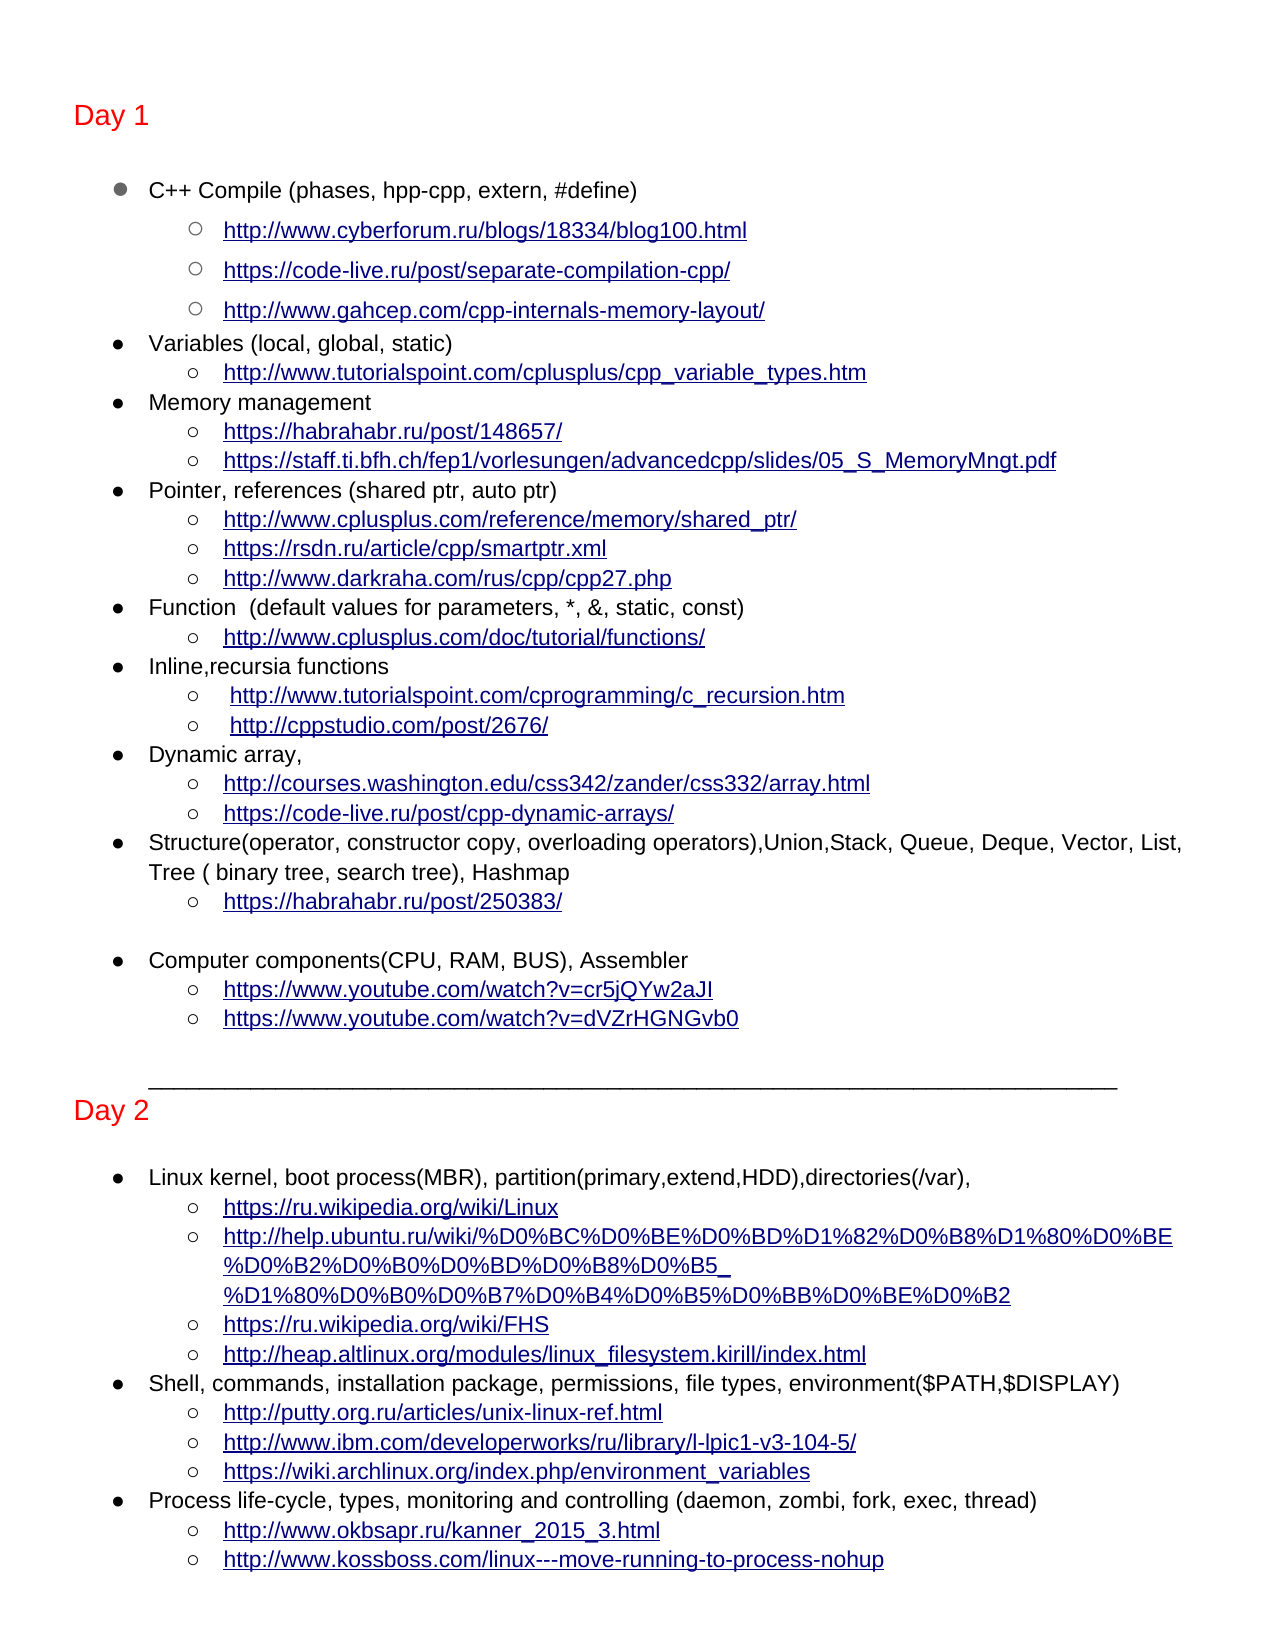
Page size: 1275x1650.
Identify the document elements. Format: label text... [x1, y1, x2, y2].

subtitle http://www.gahcep.com/cpp-internals-memory-layout/ [186, 290, 1195, 325]
list https://ru.wikipedia.org/wiki/Linux [186, 1194, 1195, 1220]
list Computer components(CPU, RAM, BUS), Assembler [111, 947, 1195, 973]
list Inline,recursia functions [111, 654, 1195, 679]
list http://www.ibm.com/developerworks/ru/library/l-lpic1-v3-104-5/ [186, 1429, 1195, 1455]
list https://code-live.ru/post/cpp-dynamic-arrays/ [186, 801, 1195, 826]
list https://habrahabr.ru/post/148657/ [186, 419, 1195, 444]
list https://www.youtube.com/watch?v=dVZrHGNGvb0 [186, 1006, 1195, 1032]
subtitle https://code-live.ru/post/separate-compilation-cpp/ [186, 250, 1195, 285]
list http://putty.org.ru/articles/unix-linux-ref.html [186, 1400, 1195, 1426]
list Process life-cycle, types, monitoring and controlling (daemon, zombi, fork, exec, thread) [111, 1488, 1195, 1514]
list http://www.tutorialspoint.com/cprogramming/c_recursion.htm [186, 683, 1195, 709]
list http://heap.altlinux.org/modules/linux_filesystem.kirill/index.html [186, 1341, 1195, 1367]
list https://habrahabr.ru/post/250383/ [186, 889, 1195, 914]
subtitle Day 1 [73, 99, 1195, 132]
text ____________________________________________________________________________ [148, 1065, 1195, 1091]
list https://staff.ti.bfh.ch/fep1/vorlesungen/advancedcpp/slides/05_S_MemoryMngt.pdf [186, 448, 1195, 474]
list http://www.tutorialspoint.com/cplusplus/cpp_variable_types.htm [186, 360, 1195, 386]
list Variables (local, global, static) [111, 331, 1195, 356]
list https://rsdn.ru/article/cpp/smartptr.xml [186, 536, 1195, 562]
list Dynamic array, [111, 742, 1195, 767]
list Pointer, references (shared ptr, auto ptr) [111, 477, 1195, 503]
list Structure(operator, constructor copy, overloading operators),Union,Stack, Queue, Deque, Vector, List, Tree ( binary tree, search tree), Hashmap [111, 830, 1195, 885]
list https://www.youtube.com/watch?v=cr5jQYw2aJI [186, 977, 1195, 1002]
list https://ru.wikipedia.org/wiki/FHS [186, 1312, 1195, 1337]
list Linux kernel, boot process(MBR), partition(primary,extend,HDD),directories(/var), [111, 1165, 1195, 1191]
list http://www.darkraha.com/rus/cpp/cpp27.php [186, 566, 1195, 591]
list http://www.cplusplus.com/reference/memory/shared_ptr/ [186, 507, 1195, 532]
list http://cppstudio.com/post/2676/ [186, 712, 1195, 738]
list http://help.ubuntu.ru/wiki/%D0%BC%D0%BE%D0%BD%D1%82%D0%B8%D1%80%D0%BE%D0%B2%D0%B0%D0%BD%D0%B8%D0%B5_%D1%80%D0%B0%D0%B7%D0%B4%D0%B5%D0%BB%D0%BE%D0%B2 [186, 1224, 1195, 1308]
list http://www.okbsapr.ru/kanner_2015_3.html [186, 1517, 1195, 1543]
subtitle C++ Compile (phases, hpp-cpp, extern, #define) [111, 170, 1195, 205]
list Function (default values for parameters, *, &, static, const) [111, 595, 1195, 621]
list https://wiki.archlinux.org/index.php/environment_variables [186, 1459, 1195, 1484]
list http://www.kossboss.com/linux---move-running-to-process-nohup [186, 1547, 1195, 1572]
list Shell, commands, installation package, permissions, file types, environment($PATH,$DISPLAY) [111, 1371, 1195, 1396]
subtitle http://www.cyberforum.ru/blogs/18334/blog100.html [186, 210, 1195, 245]
list http://www.cplusplus.com/doc/tutorial/functions/ [186, 624, 1195, 650]
subtitle Day 2 [73, 1094, 1195, 1127]
list http://courses.washington.edu/css342/zander/css332/array.html [186, 771, 1195, 797]
list Memory management [111, 389, 1195, 415]
